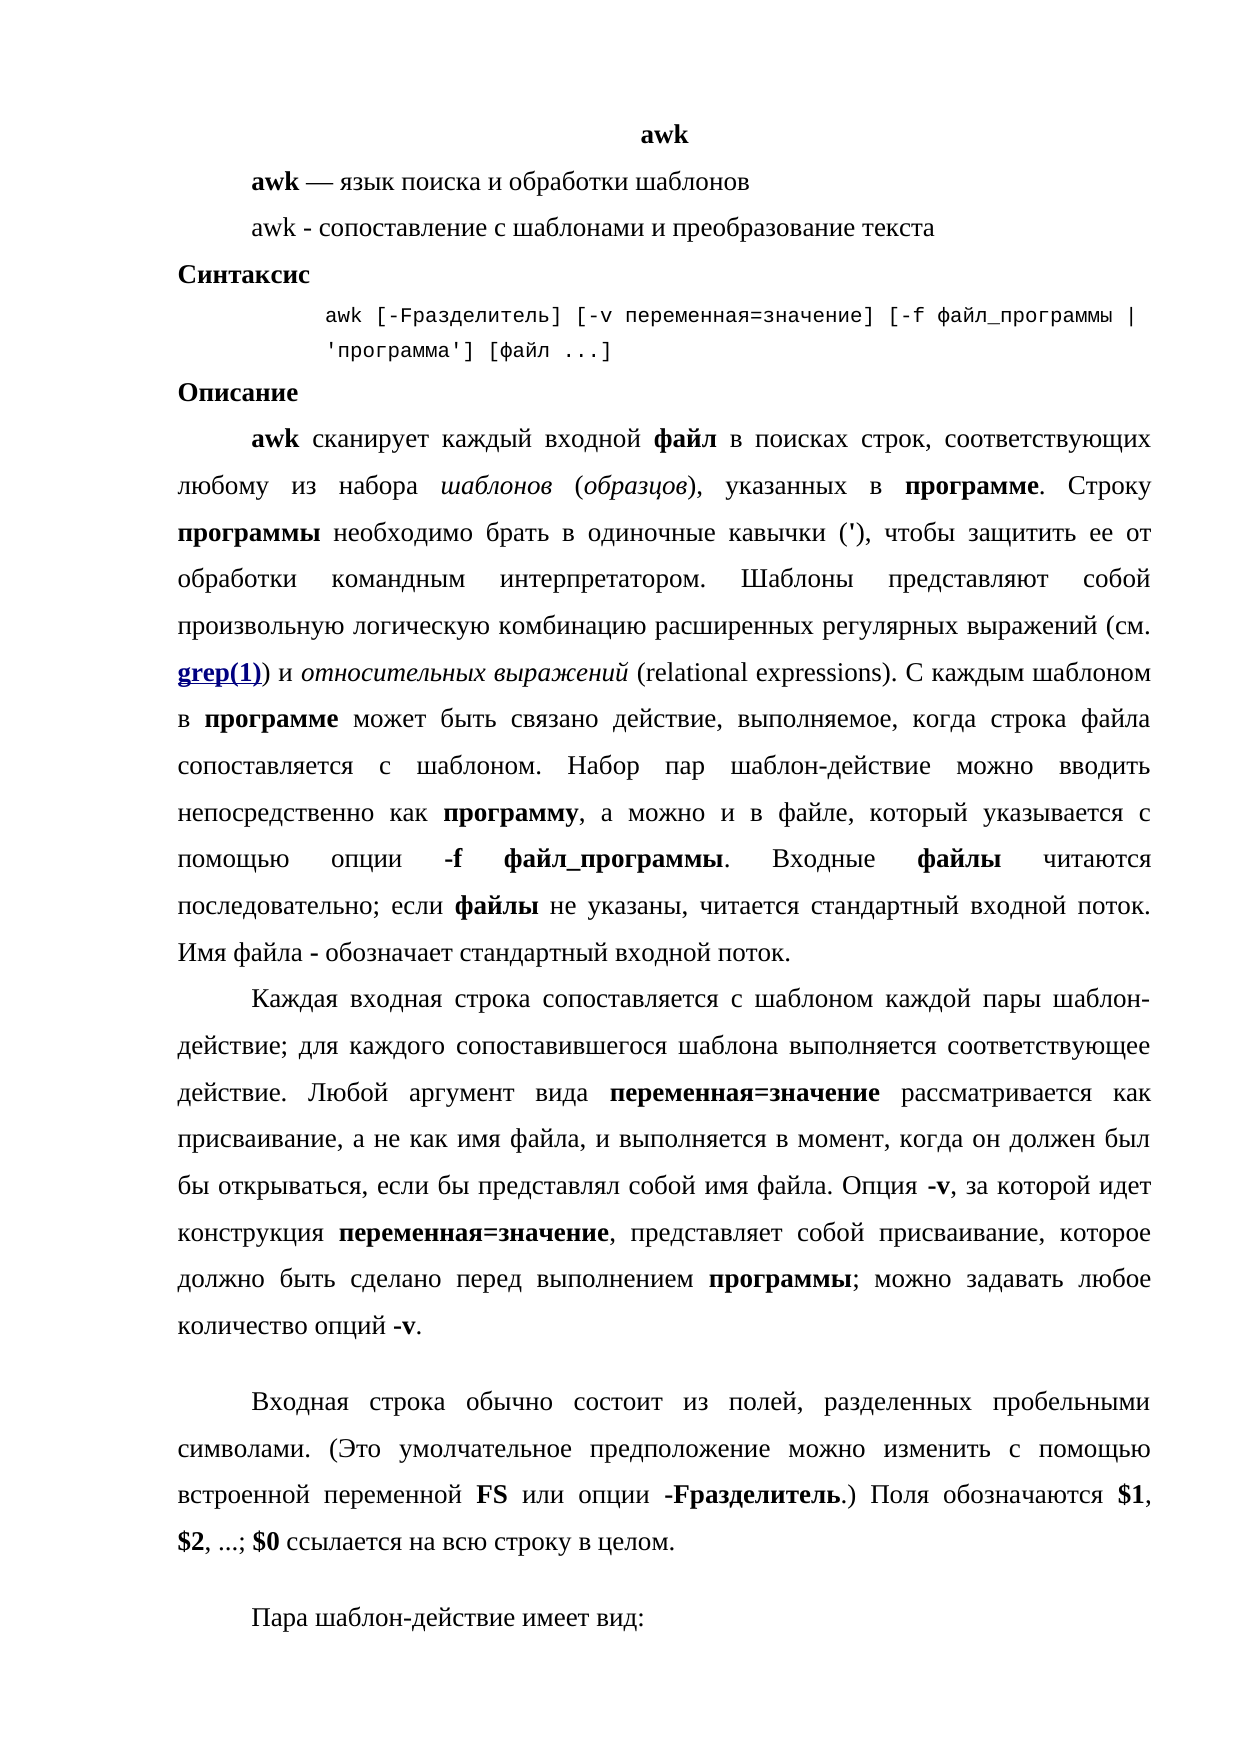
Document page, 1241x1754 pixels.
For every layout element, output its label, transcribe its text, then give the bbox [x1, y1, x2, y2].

text awk - сопоставление с шаблонами и преобразование текста [177, 211, 1152, 243]
text Каждая входная строка сопоставляется с шаблоном каждой пары шаблон- действие; для каждого сопоставившегося шаблона выполняется соответствующее действие. Любой аргумент вида переменная=значение рассматривается как присваивание, а не как имя файла, и выполняется в момент, когда он должен был бы открываться, если бы представлял собой имя файла. Опция -v, за которой идет конструкция переменная=значение, представляет собой присваивание, которое должно быть сделано перед выполнением программы; можно задавать любое количество опций -v. [177, 982, 1152, 1340]
subtitle Описание [177, 376, 1152, 407]
text Входная строка обычно состоит из полей, разделенных пробельными символами. (Это умолчательное предположение можно изменить с помощью встроенной переменной FS или опции -Fразделитель.) Поля обозначаются $1, $2, ...; $0 ссылается на всю строку в целом. [177, 1385, 1152, 1556]
subtitle awk [177, 118, 1152, 149]
subtitle Синтаксис [177, 258, 1152, 289]
text awk сканирует каждый входной файл в поисках строк, соответствующих любому из набора шаблонов (образцов), указанных в программе. Строку программы необходимо брать в одиночные кавычки ('), чтобы защитить ее от обработки командным интерпретатором. Шаблоны представляют собой произвольную логическую комбинацию расширенных регулярных выражений (см. grep(1)) и относительных выражений (relational expressions). С каждым шаблоном в программе может быть связано действие, выполняемое, когда строка файла сопоставляется с шаблоном. Набор пар шаблон-действие можно вводить непосредственно как программу, а можно и в файле, который указывается с помощью опции -f файл_программы. Входные файлы читаются последовательно; если файлы не указаны, читается стандартный входной поток. Имя файла - обозначает стандартный входной поток. [177, 422, 1152, 967]
text Пара шаблон-действие имеет вид: [177, 1601, 1152, 1632]
text awk [-Fразделитель] [-v переменная=значение] [-f файл_программы | 'программа'] [файл ...] [325, 305, 1152, 364]
text awk — язык поиска и обработки шаблонов [177, 165, 1152, 196]
